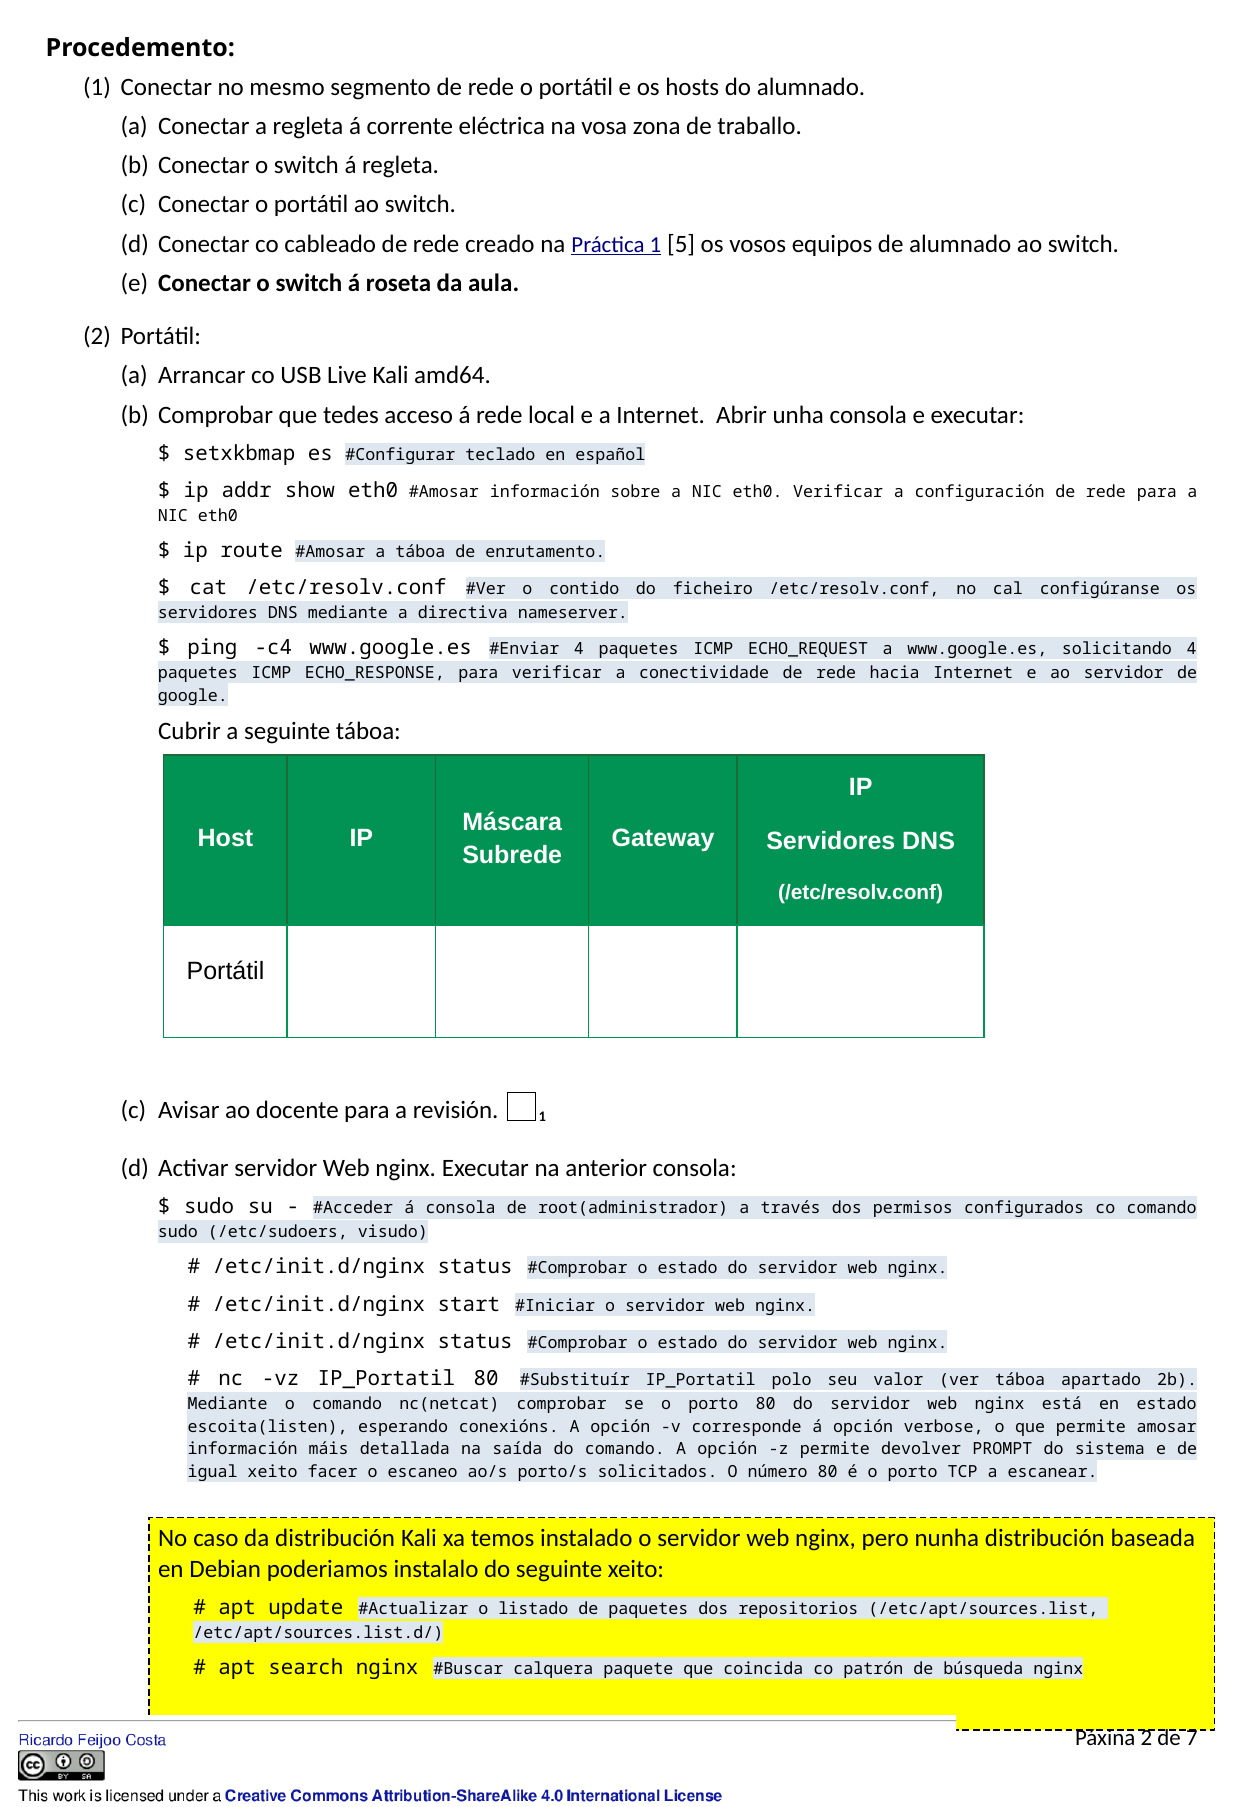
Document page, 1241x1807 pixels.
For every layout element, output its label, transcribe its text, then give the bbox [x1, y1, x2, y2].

list $ setxkbmap es #Configurar teclado en español [122, 438, 1197, 466]
list # apt update #Actualizar o listado de paquetes dos repositorios (/etc/apt/sources.list, /etc/apt/sources.list.d/) [158, 1592, 1197, 1643]
list # apt search nginx #Buscar calquera paquete que coincida co patrón de búsqueda nginx [158, 1652, 1197, 1681]
table_header Gateway [589, 756, 736, 924]
table_cell [589, 926, 736, 1036]
table_cell [436, 926, 588, 1036]
list Conectar o switch á regleta. [120, 149, 1197, 180]
text Procedemento: [45, 30, 1197, 64]
list Cubrir a seguinte táboa: [120, 715, 1197, 745]
table_header Máscara Subrede [436, 756, 588, 924]
table_header IP Servidores DNS (/etc/resolv.conf) [738, 756, 983, 924]
list Conectar o portátil ao switch. [120, 188, 1197, 219]
list # /etc/init.d/nginx status #Comprobar o estado do servidor web nginx. [152, 1326, 1197, 1354]
list Activar servidor Web nginx. Executar na anterior consola: [120, 1152, 1197, 1183]
list Conectar co cableado de rede creado na Práctica 1 [5] os vosos equipos de alumnado ao switch. [120, 228, 1197, 258]
list Comprobar que tedes acceso á rede local e a Internet. Abrir unha consola e executar: [120, 399, 1197, 429]
list $ cat /etc/resolv.conf #Ver o contido do ficheiro /etc/resolv.conf, no cal configúranse os servidores DNS mediante a directiva nameserver. [122, 572, 1197, 623]
list No caso da distribución Kali xa temos instalado o servidor web nginx, pero nunha distribución baseada en Debian poderiamos instalalo do seguinte xeito: [120, 1523, 1197, 1584]
list # nc -vz IP_Portatil 80 #Substituír IP_Portatil polo seu valor (ver táboa apartado 2b). Mediante o comando nc(netcat) comprobar se o porto 80 do servidor web nginx está en estado escoita(listen), esperando conexións. A opción -v corresponde á opción verbose, o que permite amosar información máis detallada na saída do comando. A opción -z permite devolver PROMPT do sistema e de igual xeito facer o escaneo ao/s porto/s solicitados. O número 80 é o porto TCP a escanear. [152, 1363, 1197, 1482]
list Arrancar co USB Live Kali amd64. [120, 359, 1197, 390]
list $ sudo su - #Acceder á consola de root(administrador) a través dos permisos configurados co comando sudo (/etc/sudoers, visudo) [122, 1192, 1197, 1243]
table_cell [288, 926, 435, 1036]
table_header IP [288, 756, 435, 924]
list Conectar o switch á roseta da aula. [120, 267, 1197, 298]
list Portátil: [83, 320, 1197, 351]
list $ ping -c4 www.google.es #Enviar 4 paquetes ICMP ECHO_REQUEST a www.google.es, solicitando 4 paquetes ICMP ECHO_RESPONSE, para verificar a conectividade de rede hacia Internet e ao servidor de google. [122, 632, 1197, 706]
table_cell [738, 926, 983, 1036]
list Avisar ao docente para a revisión. 1 [120, 1094, 1197, 1125]
list $ ip route #Amosar a táboa de enrutamento. [122, 535, 1197, 563]
list # /etc/init.d/nginx start #Iniciar o servidor web nginx. [152, 1289, 1197, 1317]
list Conectar a regleta á corrente eléctrica na vosa zona de traballo. [120, 110, 1197, 141]
picture [8, 1715, 957, 1806]
table_cell Portátil [164, 926, 286, 1036]
list Conectar no mesmo segmento de rede o portátil e os hosts do alumnado. [83, 71, 1197, 101]
list # /etc/init.d/nginx status #Comprobar o estado do servidor web nginx. [152, 1252, 1197, 1280]
list $ ip addr show eth0 #Amosar información sobre a NIC eth0. Verificar a configuración de rede para a NIC eth0 [122, 475, 1197, 526]
table_header Host [164, 756, 286, 924]
